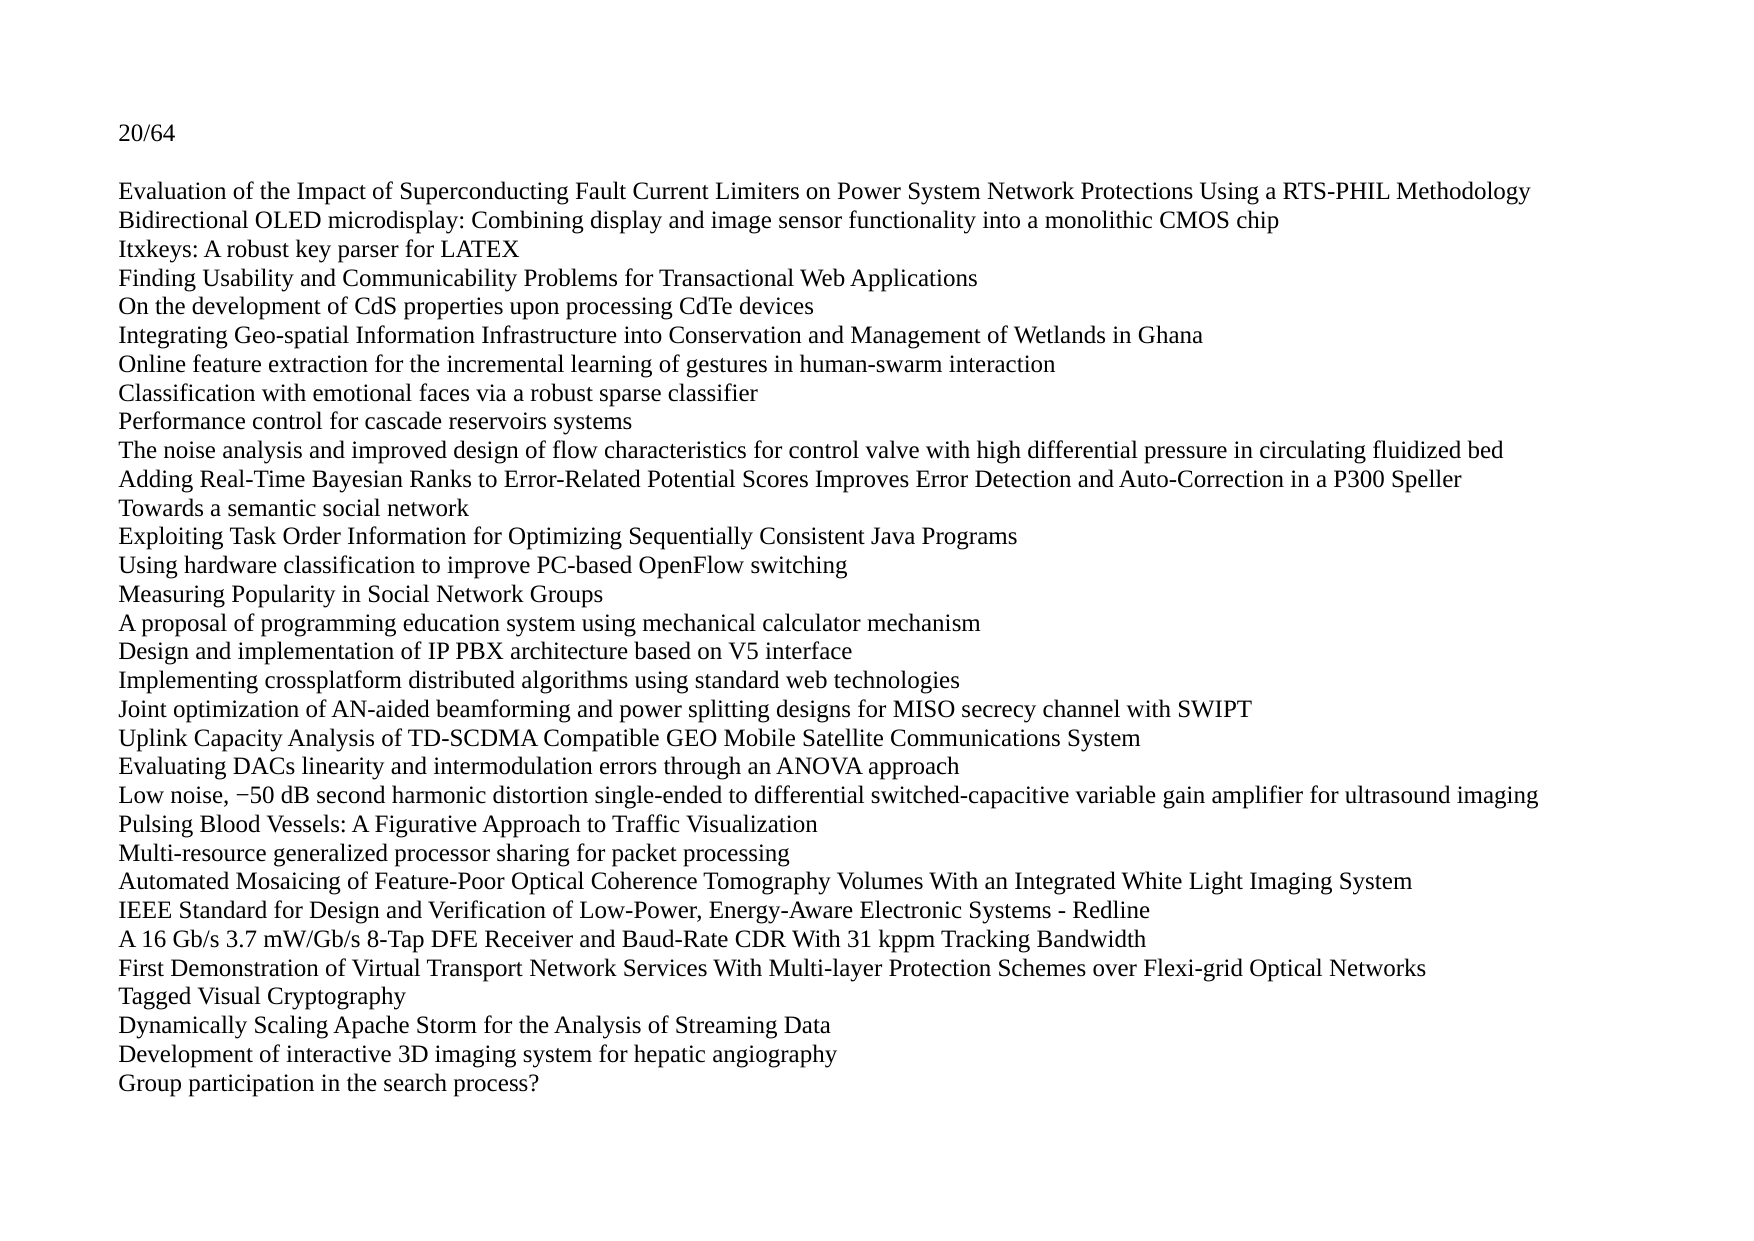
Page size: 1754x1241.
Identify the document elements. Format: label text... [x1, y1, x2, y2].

text Development of interactive 3D imaging system for hepatic angiography [118, 1039, 1636, 1068]
text Finding Usability and Communicability Problems for Transactional Web Applications [118, 263, 1636, 291]
text Classification with emotional faces via a robust sparse classifier [118, 378, 1636, 406]
text Tagged Visual Cryptography [118, 981, 1636, 1010]
text Evaluating DACs linearity and intermodulation errors through an ANOVA approach [118, 751, 1636, 780]
text Bidirectional OLED microdisplay: Combining display and image sensor functionality into a monolithic CMOS chip [118, 205, 1636, 234]
text Group participation in the search process? [118, 1068, 1636, 1096]
text Joint optimization of AN-aided beamforming and power splitting designs for MISO secrecy channel with SWIPT [118, 694, 1636, 723]
text Implementing crossplatform distributed algorithms using standard web technologies [118, 665, 1636, 694]
text IEEE Standard for Design and Verification of Low-Power, Energy-Aware Electronic Systems - Redline [118, 895, 1636, 924]
text Pulsing Blood Vessels: A Figurative Approach to Traffic Visualization [118, 809, 1636, 838]
text Measuring Popularity in Social Network Groups [118, 579, 1636, 608]
text Performance control for cascade reservoirs systems [118, 406, 1636, 435]
text Uplink Capacity Analysis of TD-SCDMA Compatible GEO Mobile Satellite Communications System [118, 723, 1636, 751]
text Online feature extraction for the incremental learning of gestures in human-swarm interaction [118, 349, 1636, 378]
text The noise analysis and improved design of flow characteristics for control valve with high differential pressure in circulating fluidized bed [118, 435, 1636, 464]
text Using hardware classification to improve PC-based OpenFlow switching [118, 550, 1636, 579]
text Dynamically Scaling Apache Storm for the Analysis of Streaming Data [118, 1010, 1636, 1039]
text A proposal of programming education system using mechanical calculator mechanism [118, 608, 1636, 636]
text On the development of CdS properties upon processing CdTe devices [118, 291, 1636, 320]
text Evaluation of the Impact of Superconducting Fault Current Limiters on Power System Network Protections Using a RTS-PHIL Methodology [118, 176, 1636, 205]
text Integrating Geo-spatial Information Infrastructure into Conservation and Management of Wetlands in Ghana [118, 320, 1636, 349]
text Towards a semantic social network [118, 493, 1636, 521]
text A 16 Gb/s 3.7 mW/Gb/s 8-Tap DFE Receiver and Baud-Rate CDR With 31 kppm Tracking Bandwidth [118, 924, 1636, 953]
text First Demonstration of Virtual Transport Network Services With Multi-layer Protection Schemes over Flexi-grid Optical Networks [118, 953, 1636, 981]
text Itxkeys: A robust key parser for LATEX [118, 234, 1636, 263]
text Adding Real-Time Bayesian Ranks to Error-Related Potential Scores Improves Error Detection and Auto-Correction in a P300 Speller [118, 464, 1636, 493]
text Low noise, −50 dB second harmonic distortion single-ended to differential switched-capacitive variable gain amplifier for ultrasound imaging [118, 780, 1636, 809]
text Exploiting Task Order Information for Optimizing Sequentially Consistent Java Programs [118, 521, 1636, 550]
text Automated Mosaicing of Feature-Poor Optical Coherence Tomography Volumes With an Integrated White Light Imaging System [118, 866, 1636, 895]
text Multi-resource generalized processor sharing for packet processing [118, 838, 1636, 866]
text Design and implementation of IP PBX architecture based on V5 interface [118, 636, 1636, 665]
